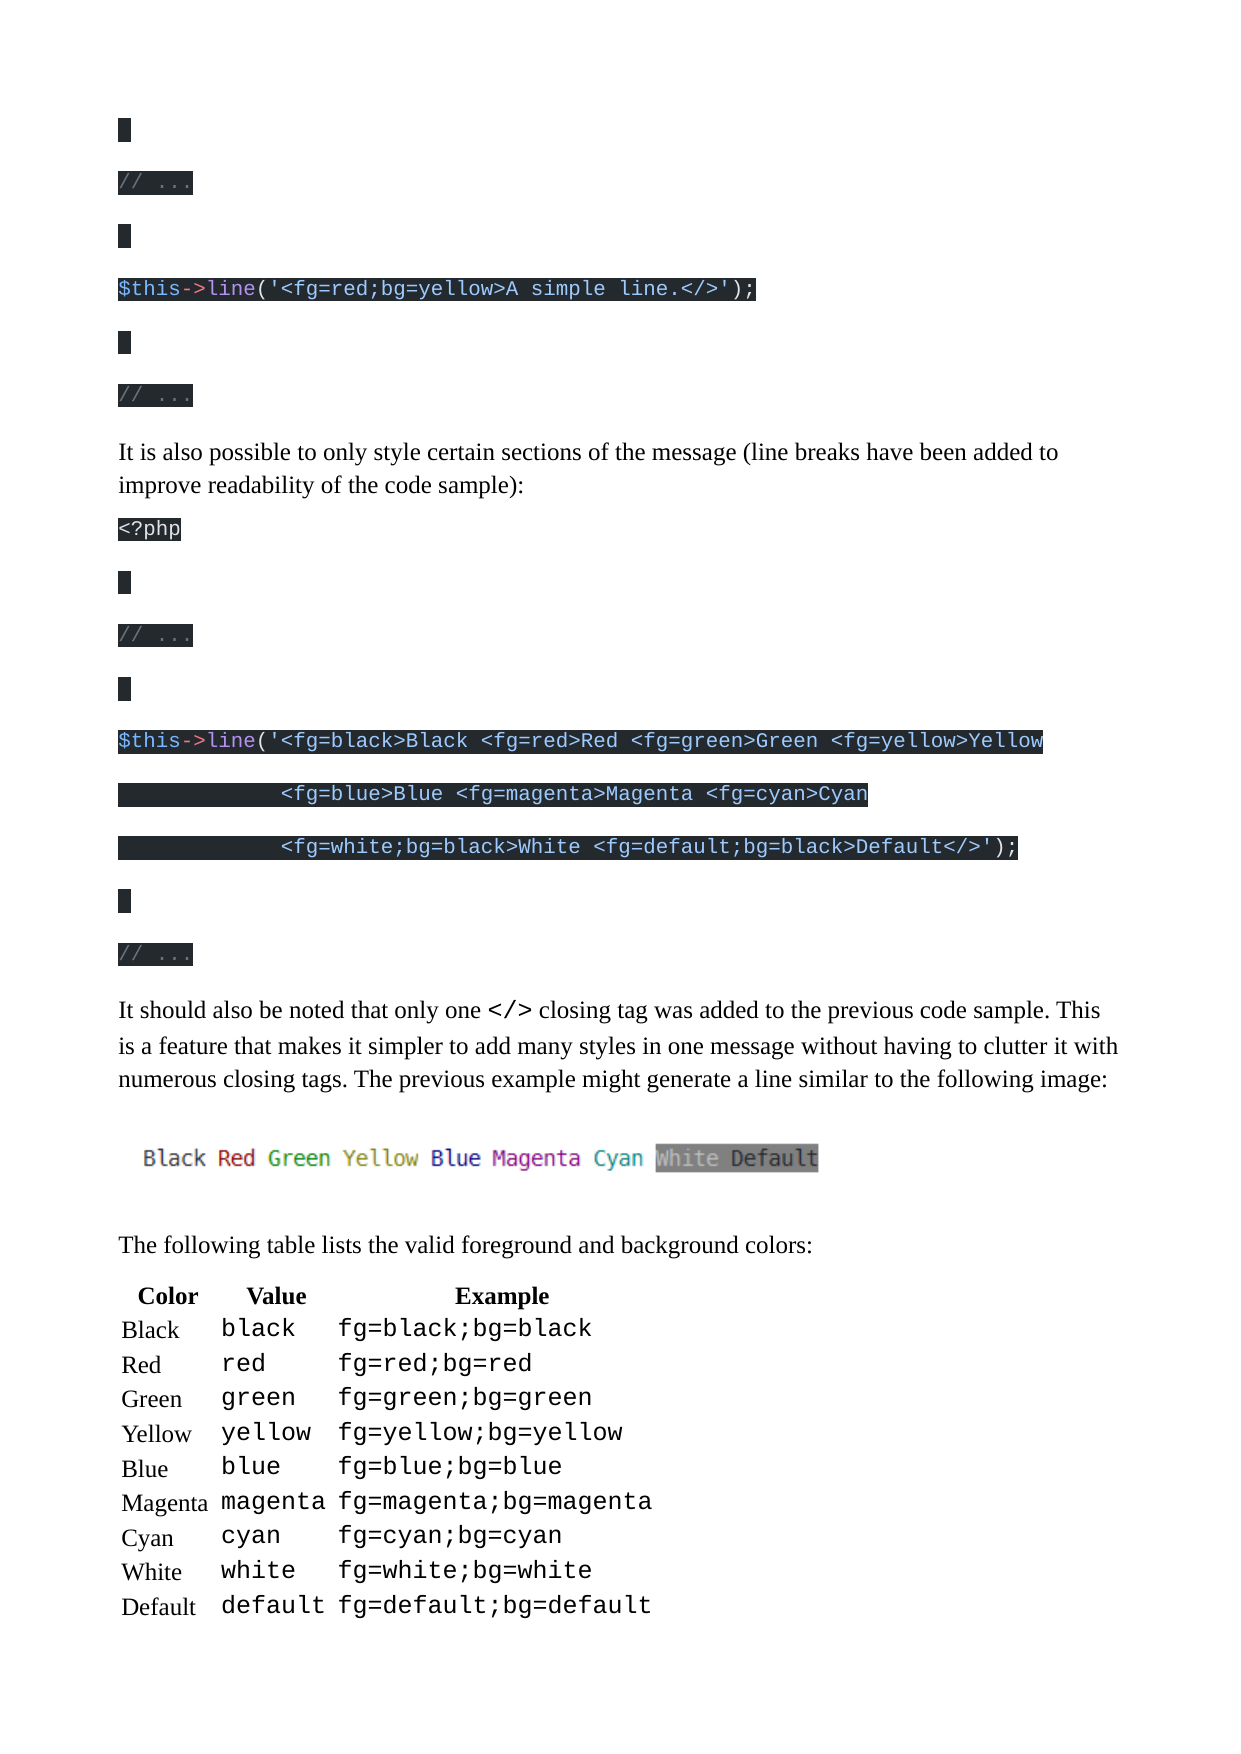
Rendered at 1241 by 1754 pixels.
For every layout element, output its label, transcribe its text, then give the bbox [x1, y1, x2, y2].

table_header Color [118, 1278, 218, 1312]
table_cell Green [118, 1382, 218, 1416]
table_cell cyan [218, 1520, 334, 1554]
table_cell white [218, 1555, 334, 1589]
text It should also be noted that only one </> closing tag was added to the previous code sample. This is a feature that makes it simpler to add many styles in one message without having to clutter it with numerous closing tags. The previous example might generate a line similar to the following image: [118, 996, 1122, 1092]
table_cell fg=red;bg=red [335, 1347, 670, 1382]
table_cell blue [218, 1451, 334, 1485]
table_cell fg=yellow;bg=yellow [335, 1416, 670, 1451]
text // ... [118, 171, 1122, 195]
text // ... [118, 942, 1122, 966]
table_cell Magenta [118, 1485, 218, 1520]
table_cell magenta [218, 1485, 334, 1520]
table_cell default [218, 1589, 334, 1624]
table_cell Red [118, 1347, 218, 1382]
text $this->line('<fg=black>Black <fg=red>Red <fg=green>Green <fg=yellow>Yellow [118, 730, 1122, 754]
table_cell Default [118, 1589, 218, 1624]
table_cell fg=default;bg=default [335, 1589, 670, 1624]
table_cell Blue [118, 1451, 218, 1485]
table_cell fg=black;bg=black [335, 1313, 670, 1347]
table_cell fg=blue;bg=blue [335, 1451, 670, 1485]
table_cell fg=magenta;bg=magenta [335, 1485, 670, 1520]
table_cell fg=white;bg=white [335, 1555, 670, 1589]
text // ... [118, 384, 1122, 407]
table_cell Black [118, 1313, 218, 1347]
text The following table lists the valid foreground and background colors: [118, 1230, 1122, 1259]
table_cell green [218, 1382, 334, 1416]
table_cell red [218, 1347, 334, 1382]
table_cell Cyan [118, 1520, 218, 1554]
table_header Example [335, 1278, 670, 1312]
table_header Value [218, 1278, 334, 1312]
text <fg=blue>Blue <fg=magenta>Magenta <fg=cyan>Cyan [118, 783, 1122, 807]
table_cell black [218, 1313, 334, 1347]
text // ... [118, 624, 1122, 647]
table_cell yellow [218, 1416, 334, 1451]
table_cell Yellow [118, 1416, 218, 1451]
text <fg=white;bg=black>White <fg=default;bg=black>Default</>'); [118, 836, 1122, 860]
text <?php [118, 517, 1122, 541]
table_cell fg=green;bg=green [335, 1382, 670, 1416]
picture [118, 1111, 864, 1212]
table_cell fg=cyan;bg=cyan [335, 1520, 670, 1554]
text $this->line('<fg=red;bg=yellow>A simple line.</>'); [118, 277, 1122, 301]
text It is also possible to only style certain sections of the message (line breaks have been added to improve readability of the code sample): [118, 437, 1122, 499]
table_cell White [118, 1555, 218, 1589]
